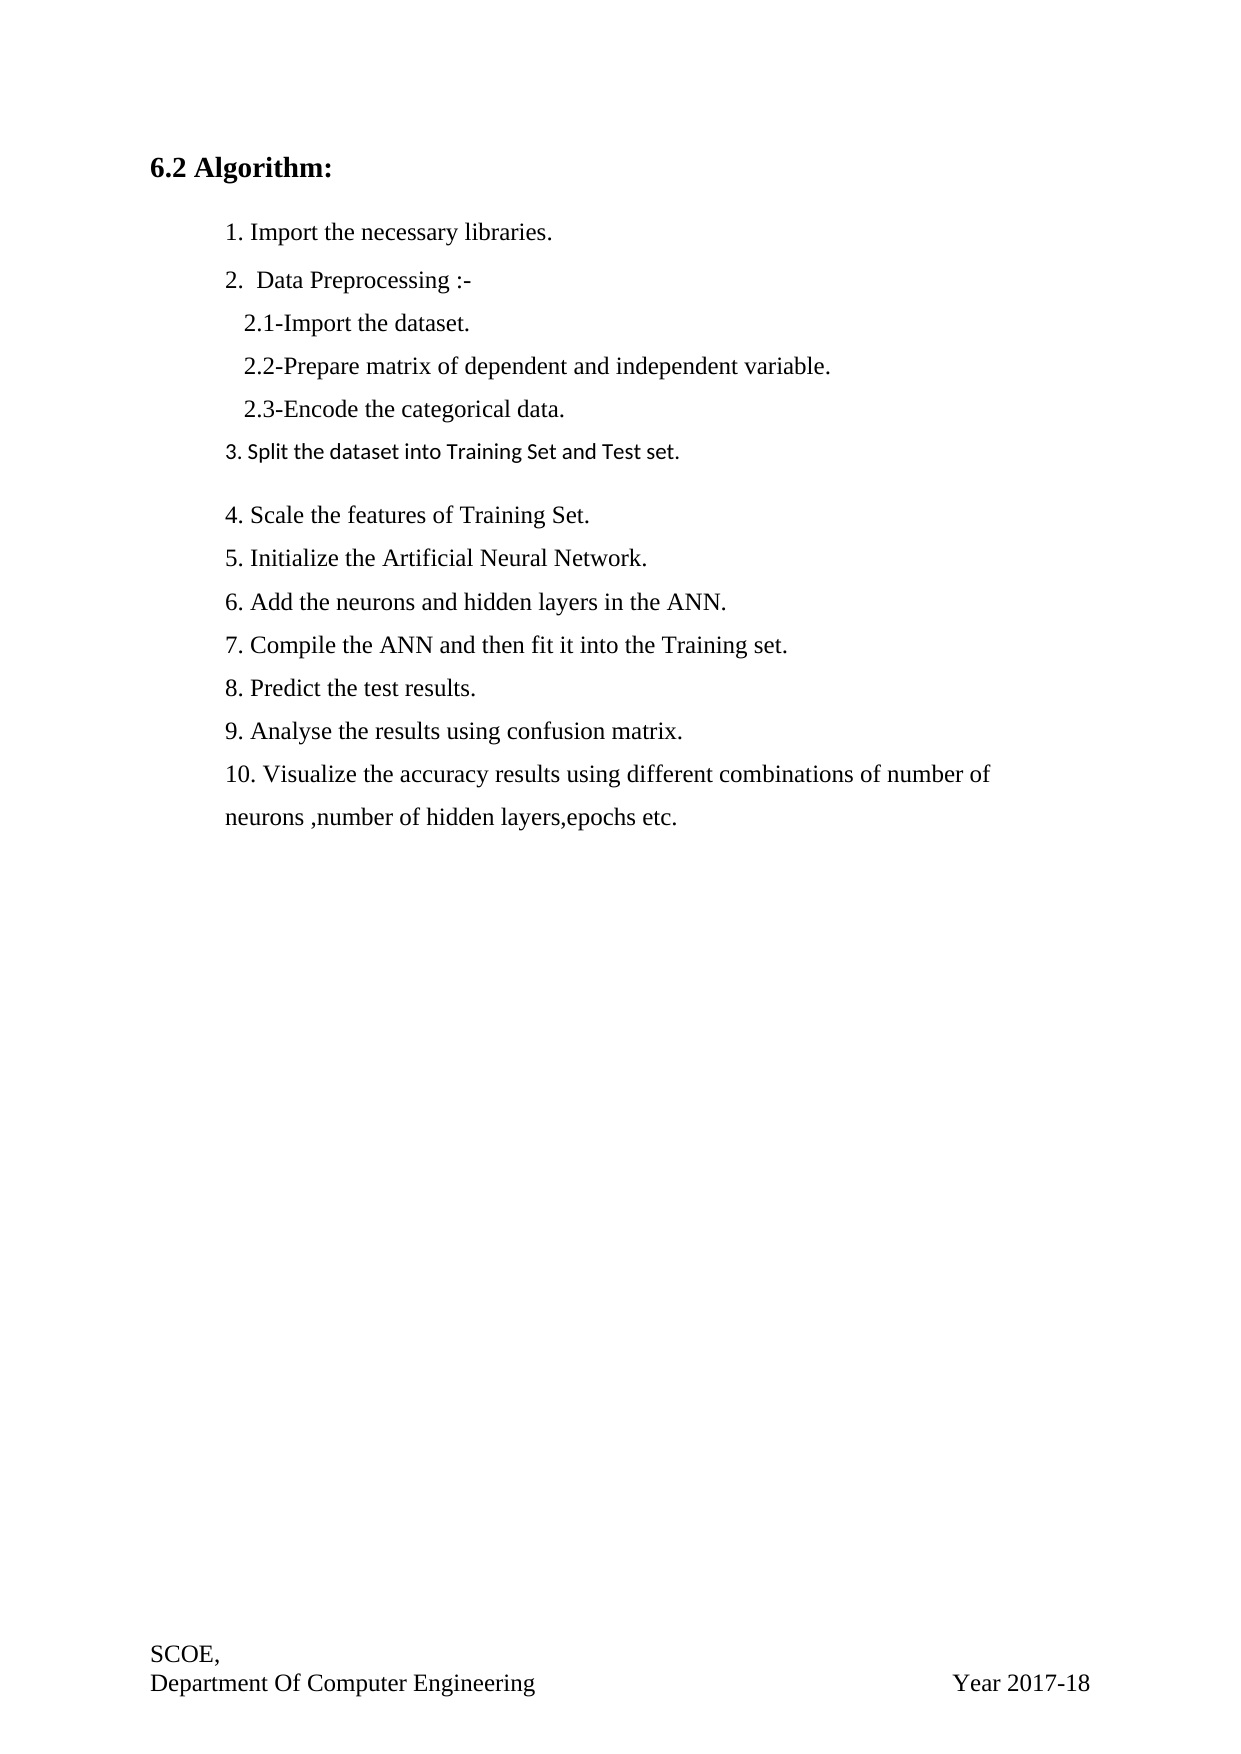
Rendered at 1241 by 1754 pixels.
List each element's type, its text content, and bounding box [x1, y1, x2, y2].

text 7. Compile the ANN and then fit it into the Training set. [150, 630, 1090, 658]
text 9. Analyse the results using confusion matrix. [150, 716, 1090, 745]
text 6.2 Algorithm: [150, 150, 1090, 183]
list 3. Split the dataset into Training Set and Test set. [225, 437, 1090, 466]
list 2.2-Prepare matrix of dependent and independent variable. [225, 351, 1090, 380]
text 1. Import the necessary libraries. [187, 217, 1090, 246]
text 4. Scale the features of Training Set. [150, 500, 1090, 529]
list 2.3-Encode the categorical data. [225, 394, 1090, 423]
text 6. Add the neurons and hidden layers in the ANN. [150, 587, 1090, 615]
text 2. Data Preprocessing :- [150, 265, 1090, 294]
list 10. Visualize the accuracy results using different combinations of number of neurons ,number of hidden layers,epochs etc. [225, 759, 1090, 831]
text 5. Initialize the Artificial Neural Network. [225, 543, 1090, 572]
text 8. Predict the test results. [150, 673, 1090, 702]
list 2.1-Import the dataset. [225, 308, 1090, 337]
